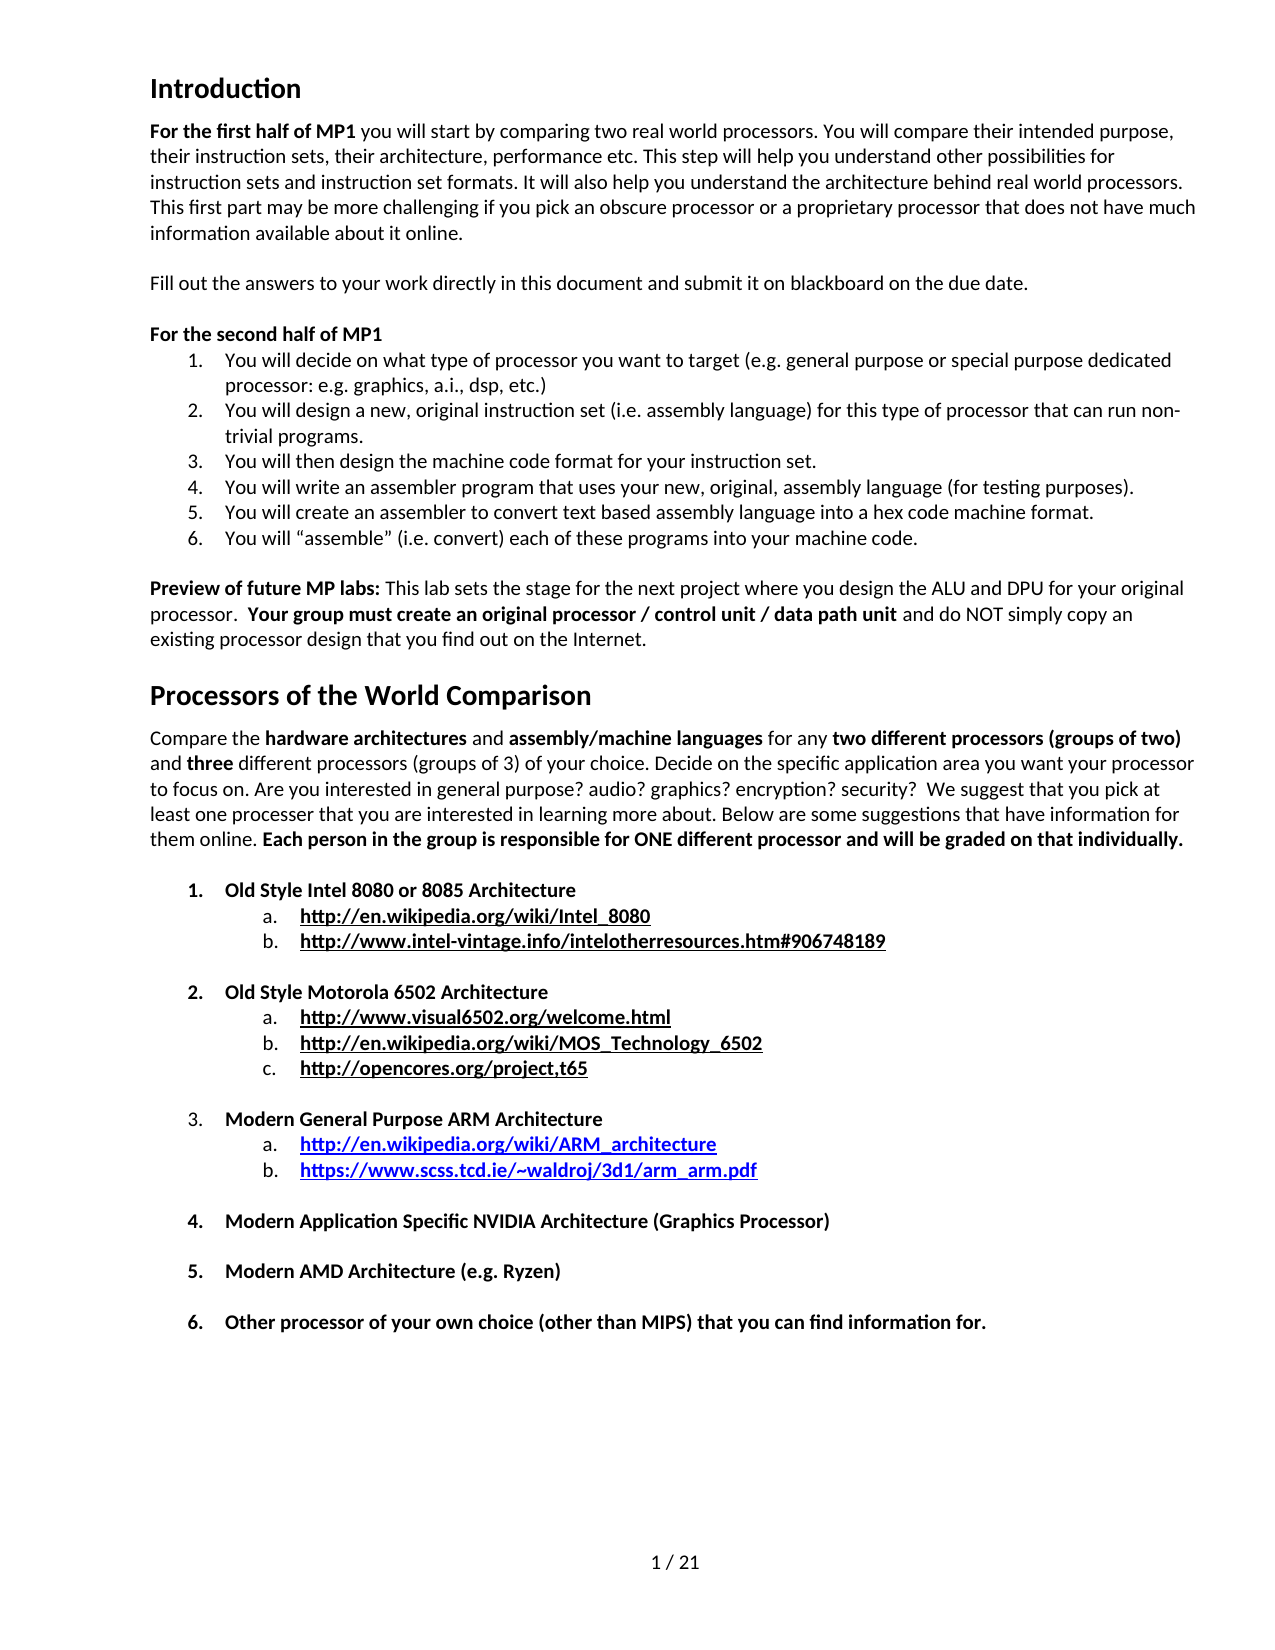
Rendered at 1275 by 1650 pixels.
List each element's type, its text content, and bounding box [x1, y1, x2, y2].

list You will design a new, original instruction set (i.e. assembly language) for this type of processor that can run non-trivial programs. [187, 398, 1200, 448]
list You will create an assembler to convert text based assembly language into a hex code machine format. [187, 499, 1200, 525]
text Preview of future MP labs: This lab sets the stage for the next project where you design the ALU and DPU for your original processor. Your group must create an original processor / control unit / data path unit and do NOT simply copy an existing processor design that you find out on the Internet. [150, 576, 1200, 652]
list You will decide on what type of processor you want to target (e.g. general purpose or special purpose dedicated processor: e.g. graphics, a.i., dsp, etc.) [187, 347, 1200, 398]
list Old Style Motorola 6502 Architecture [187, 979, 1200, 1004]
list http://en.wikipedia.org/wiki/ARM_architecture [262, 1132, 1200, 1157]
list Old Style Intel 8080 or 8085 Architecture [187, 877, 1200, 903]
list https://www.scss.tcd.ie/~waldroj/3d1/arm_arm.pdf [262, 1157, 1200, 1182]
list http://opencores.org/project,t65 [262, 1055, 1200, 1081]
text Compare the hardware architectures and assembly/machine languages for any two different processors (groups of two) and three different processors (groups of 3) of your choice. Decide on the specific application area you want your processor to focus on. Are you interested in general purpose? audio? graphics? encryption? security? We suggest that you pick at least one processer that you are interested in learning more about. Below are some suggestions that have information for them online. Each person in the group is responsible for ONE different processor and will be graded on that individually. [150, 725, 1200, 852]
list Modern Application Specific NVIDIA Architecture (Graphics Processor) [187, 1208, 1200, 1233]
list You will write an assembler program that uses your new, original, assembly language (for testing purposes). [187, 474, 1200, 499]
list You will then design the machine code format for your instruction set. [187, 448, 1200, 474]
list http://en.wikipedia.org/wiki/MOS_Technology_6502 [262, 1030, 1200, 1055]
text For the first half of MP1 you will start by comparing two real world processors. You will compare their intended purpose, their instruction sets, their architecture, performance etc. This step will help you understand other possibilities for instruction sets and instruction set formats. It will also help you understand the architecture behind real world processors. This first part may be more challenging if you pick an obscure processor or a proprietary processor that does not have much information available about it online. [150, 118, 1200, 245]
list http://www.visual6502.org/welcome.html [262, 1004, 1200, 1030]
text Introduction [150, 70, 1200, 106]
list Modern AMD Architecture (e.g. Ryzen) [187, 1259, 1200, 1284]
list http://www.intel-vintage.info/intelotherresources.htm#906748189 [262, 928, 1200, 954]
list Other processor of your own choice (other than MIPS) that you can find information for. [187, 1309, 1200, 1335]
text For the second half of MP1 [150, 321, 1200, 347]
list Modern General Purpose ARM Architecture [187, 1106, 1200, 1132]
list You will “assemble” (i.e. convert) each of these programs into your machine code. [187, 525, 1200, 550]
text Processors of the World Comparison [150, 677, 1200, 712]
list http://en.wikipedia.org/wiki/Intel_8080 [262, 903, 1200, 928]
text Fill out the answers to your work directly in this document and submit it on blackboard on the due date. [150, 271, 1200, 296]
